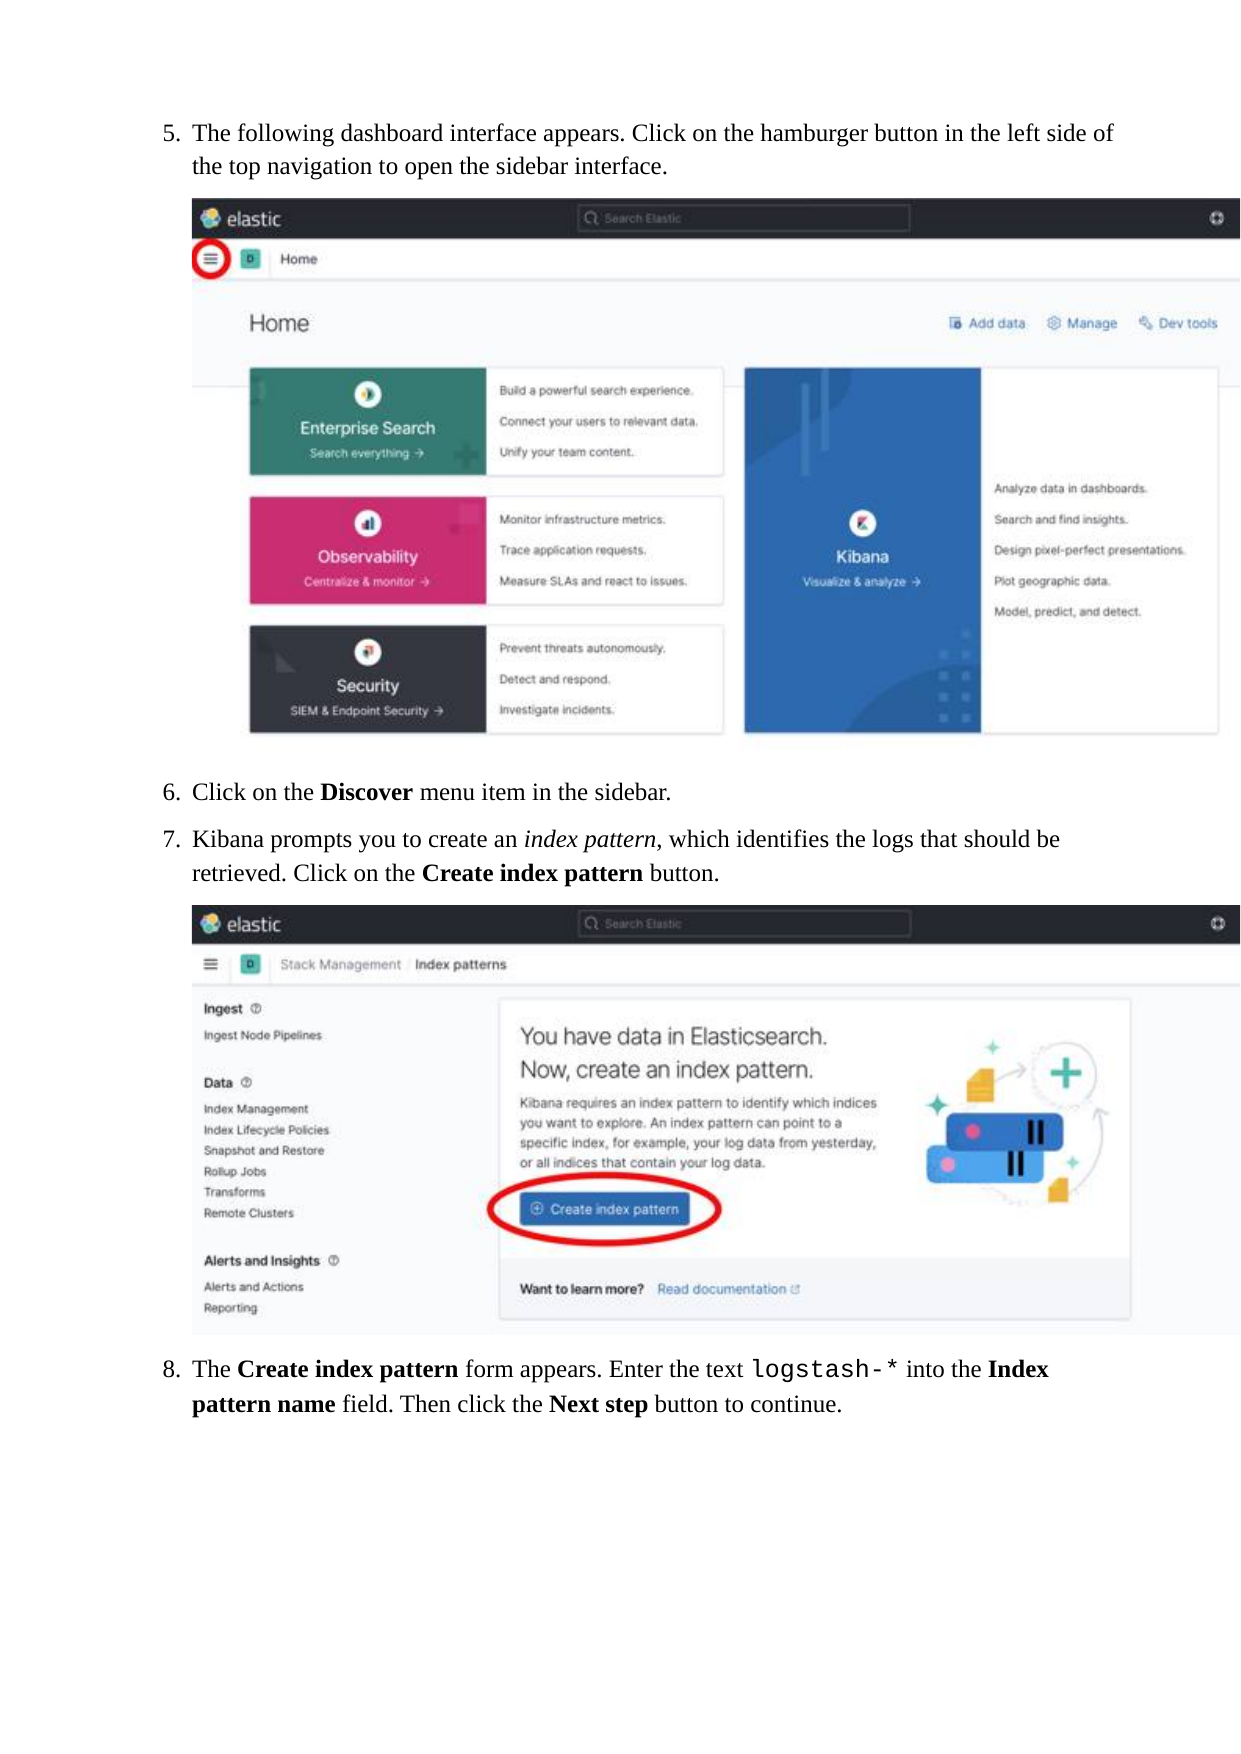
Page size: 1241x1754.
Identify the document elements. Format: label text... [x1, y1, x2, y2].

list Kibana prompts you to create an index pattern, which identifies the logs that should be retrieved. Click on the Create index pattern button. [162, 824, 1122, 886]
picture [191, 198, 1241, 759]
list Click on the Discover menu item in the sidebar. [162, 777, 1122, 806]
list The following dashboard interface appears. Click on the hamburger button in the left side of the top navigation to open the sidebar interface. [162, 118, 1122, 180]
list The Create index pattern form appears. Enter the text logstash-* into the Index pattern name field. Then click the Next step button to continue. [162, 1354, 1122, 1418]
picture [191, 905, 1241, 1335]
